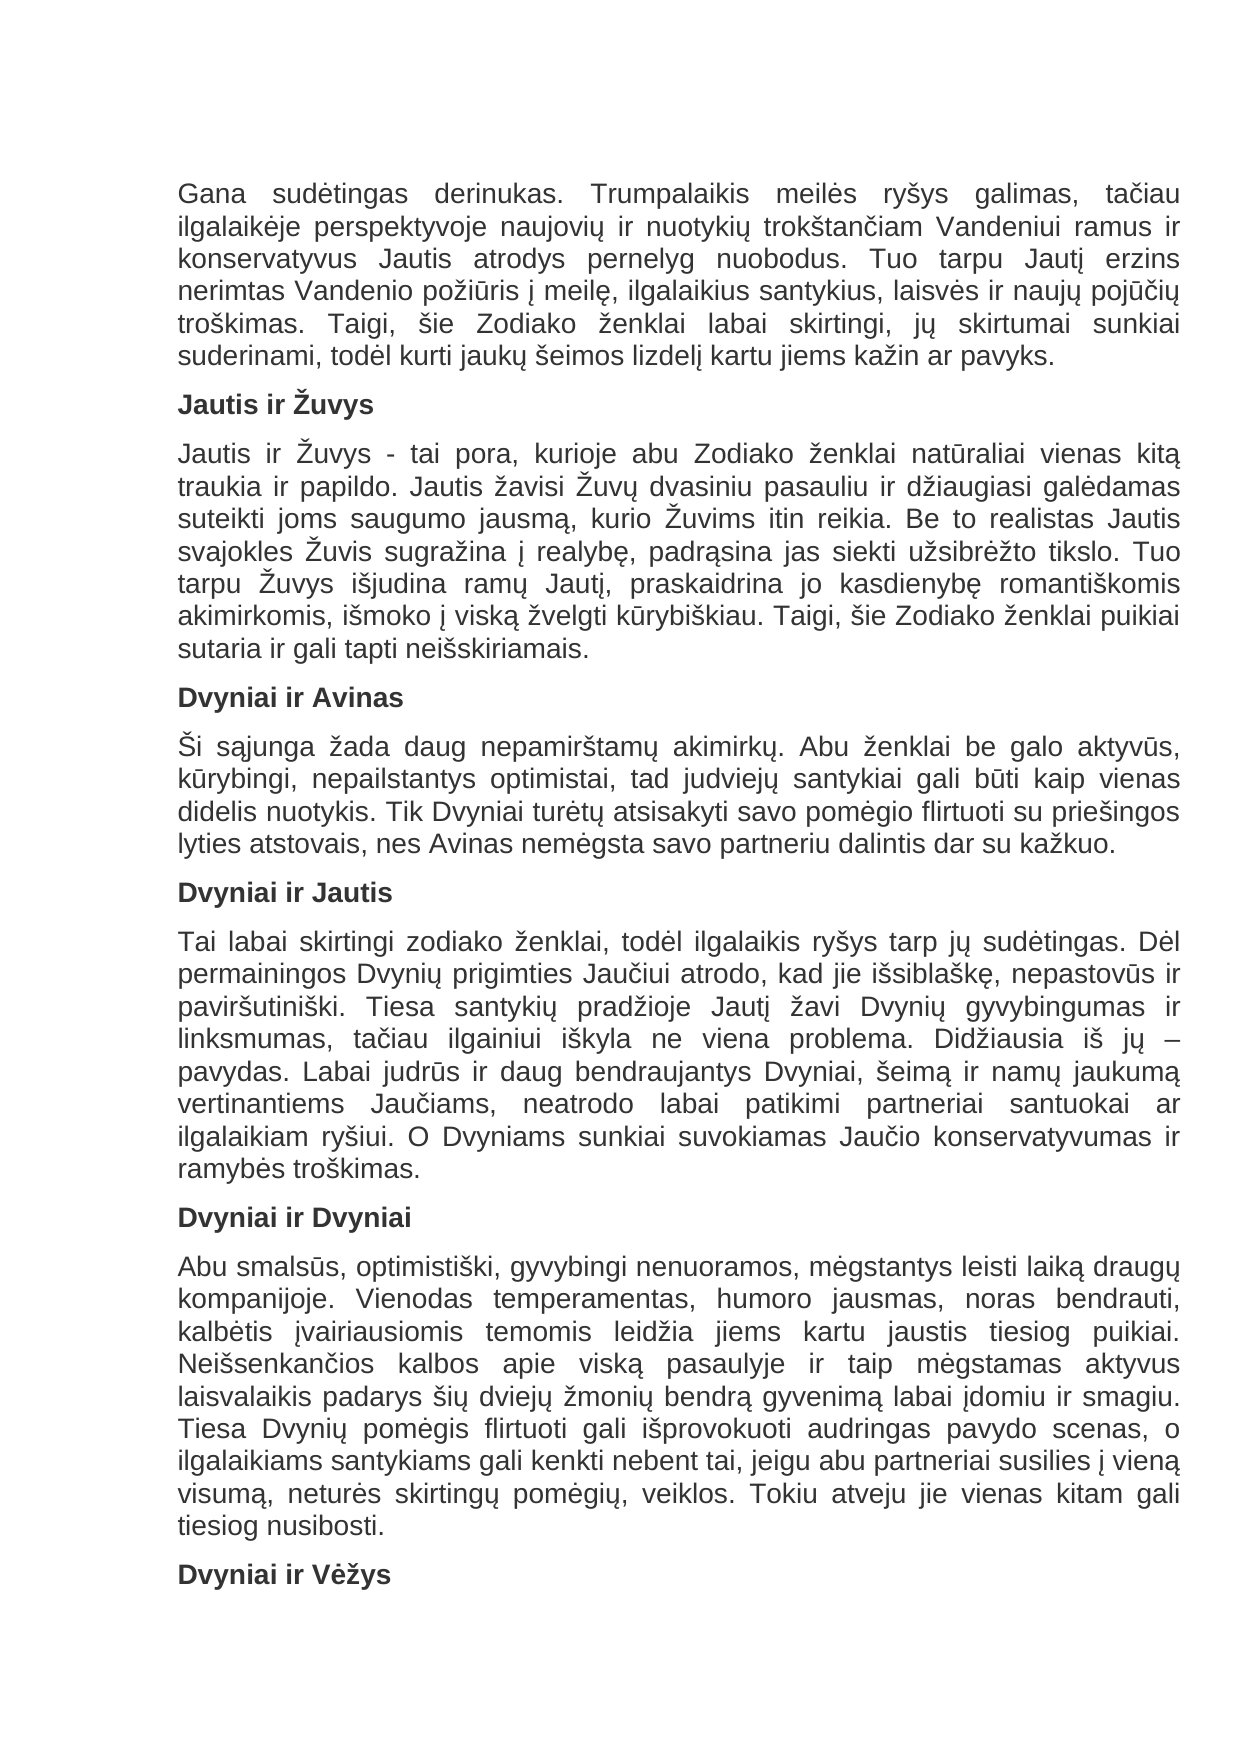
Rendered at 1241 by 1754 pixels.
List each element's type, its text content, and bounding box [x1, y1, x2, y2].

text Ši sąjunga žada daug nepamirštamų akimirkų. Abu ženklai be galo aktyvūs, kūrybingi, nepailstantys optimistai, tad judviejų santykiai gali būti kaip vienas didelis nuotykis. Tik Dvyniai turėtų atsisakyti savo pomėgio flirtuoti su priešingos lyties atstovais, nes Avinas nemėgsta savo partneriu dalintis dar su kažkuo. [177, 730, 1181, 859]
text Gana sudėtingas derinukas. Trumpalaikis meilės ryšys galimas, tačiau ilgalaikėje perspektyvoje naujovių ir nuotykių trokštančiam Vandeniui ramus ir konservatyvus Jautis atrodys pernelyg nuobodus. Tuo tarpu Jautį erzins nerimtas Vandenio požiūris į meilę, ilgalaikius santykius, laisvės ir naujų pojūčių troškimas. Taigi, šie Zodiako ženklai labai skirtingi, jų skirtumai sunkiai suderinami, todėl kurti jaukų šeimos lizdelį kartu jiems kažin ar pavyks. [177, 177, 1181, 372]
text Dvyniai ir Vėžys [177, 1558, 1181, 1591]
text Dvyniai ir Dvyniai [177, 1201, 1181, 1233]
text Dvyniai ir Jautis [177, 876, 1181, 908]
text Abu smalsūs, optimistiški, gyvybingi nenuoramos, mėgstantys leisti laiką draugų kompanijoje. Vienodas temperamentas, humoro jausmas, noras bendrauti, kalbėtis įvairiausiomis temomis leidžia jiems kartu jaustis tiesiog puikiai. Neišsenkančios kalbos apie viską pasaulyje ir taip mėgstamas aktyvus laisvalaikis padarys šių dviejų žmonių bendrą gyvenimą labai įdomiu ir smagiu. Tiesa Dvynių pomėgis flirtuoti gali išprovokuoti audringas pavydo scenas, o ilgalaikiams santykiams gali kenkti nebent tai, jeigu abu partneriai susilies į vieną visumą, neturės skirtingų pomėgių, veiklos. Tokiu atveju jie vienas kitam gali tiesiog nusibosti. [177, 1250, 1181, 1542]
text Jautis ir Žuvys - tai pora, kurioje abu Zodiako ženklai natūraliai vienas kitą traukia ir papildo. Jautis žavisi Žuvų dvasiniu pasauliu ir džiaugiasi galėdamas suteikti joms saugumo jausmą, kurio Žuvims itin reikia. Be to realistas Jautis svajokles Žuvis sugražina į realybę, padrąsina jas siekti užsibrėžto tikslo. Tuo tarpu Žuvys išjudina ramų Jautį, praskaidrina jo kasdienybę romantiškomis akimirkomis, išmoko į viską žvelgti kūrybiškiau. Taigi, šie Zodiako ženklai puikiai sutaria ir gali tapti neišskiriamais. [177, 437, 1181, 664]
text Dvyniai ir Avinas [177, 681, 1181, 713]
text Jautis ir Žuvys [177, 388, 1181, 421]
text Tai labai skirtingi zodiako ženklai, todėl ilgalaikis ryšys tarp jų sudėtingas. Dėl permainingos Dvynių prigimties Jaučiui atrodo, kad jie išsiblaškę, nepastovūs ir paviršutiniški. Tiesa santykių pradžioje Jautį žavi Dvynių gyvybingumas ir linksmumas, tačiau ilgainiui iškyla ne viena problema. Didžiausia iš jų – pavydas. Labai judrūs ir daug bendraujantys Dvyniai, šeimą ir namų jaukumą vertinantiems Jaučiams, neatrodo labai patikimi partneriai santuokai ar ilgalaikiam ryšiui. O Dvyniams sunkiai suvokiamas Jaučio konservatyvumas ir ramybės troškimas. [177, 925, 1181, 1184]
